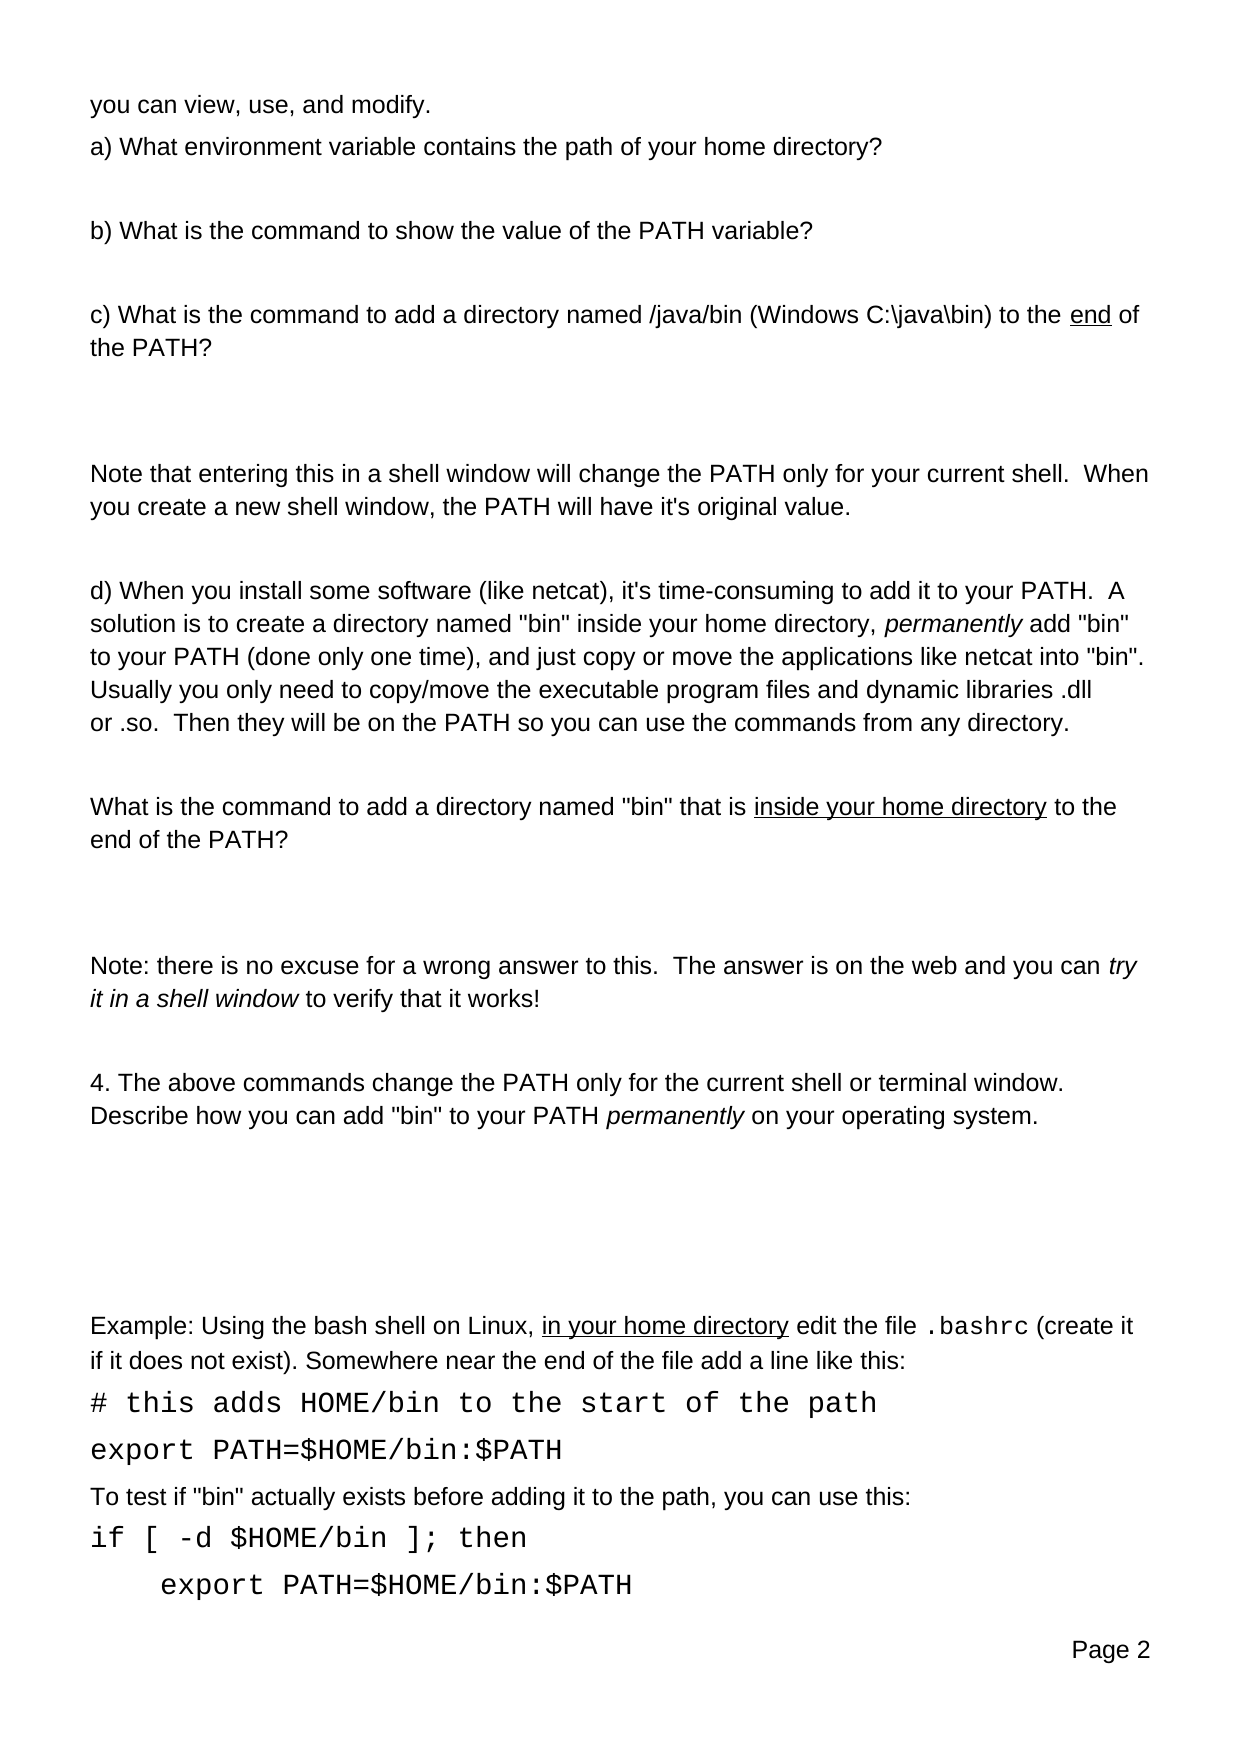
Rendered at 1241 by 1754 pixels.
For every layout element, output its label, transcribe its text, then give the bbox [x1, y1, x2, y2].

text What is the command to add a directory named "bin" that is inside your home directory to the end of the PATH? [90, 792, 1151, 854]
list a) What environment variable contains the path of your home directory? [90, 132, 1151, 161]
text 4. The above commands change the PATH only for the current shell or terminal window. Describe how you can add "bin" to your PATH permanently on your operating system. [90, 1068, 1151, 1129]
text b) What is the command to show the value of the PATH variable? [90, 216, 1151, 245]
text Note that entering this in a shell window will change the PATH only for your current shell. When you create a new shell window, the PATH will have it's original value. [90, 459, 1151, 521]
text d) When you install some software (like netcat), it's time-consuming to add it to your PATH. A solution is to create a directory named "bin" inside your home directory, permanently add "bin" to your PATH (done only one time), and just copy or move the applications like netcat into "bin". Usually you only need to copy/move the executable program files and dynamic libraries .dll or .so. Then they will be on the PATH so you can use the commands from any directory. [90, 576, 1151, 737]
text Note: there is no excuse for a wrong answer to this. The answer is on the web and you can try it in a shell window to verify that it works! [90, 951, 1151, 1013]
text if [ -d $HOME/bin ]; then [90, 1524, 1151, 1557]
text c) What is the command to add a directory named /java/bin (Windows C:\java\bin) to the end of the PATH? [90, 300, 1151, 362]
text # this adds HOME/bin to the start of the path [90, 1388, 1151, 1421]
text export PATH=$HOME/bin:$PATH [90, 1571, 1151, 1603]
list you can view, use, and modify. [90, 90, 1151, 119]
text Example: Using the bash shell on Linux, in your home directory edit the file .bashrc (create it if it does not exist). Somewhere near the end of the file add a line like this: [90, 1311, 1151, 1375]
text To test if "bin" actually exists before adding it to the path, you can use this: [90, 1482, 1151, 1510]
text export PATH=$HOME/bin:$PATH [90, 1435, 1151, 1468]
